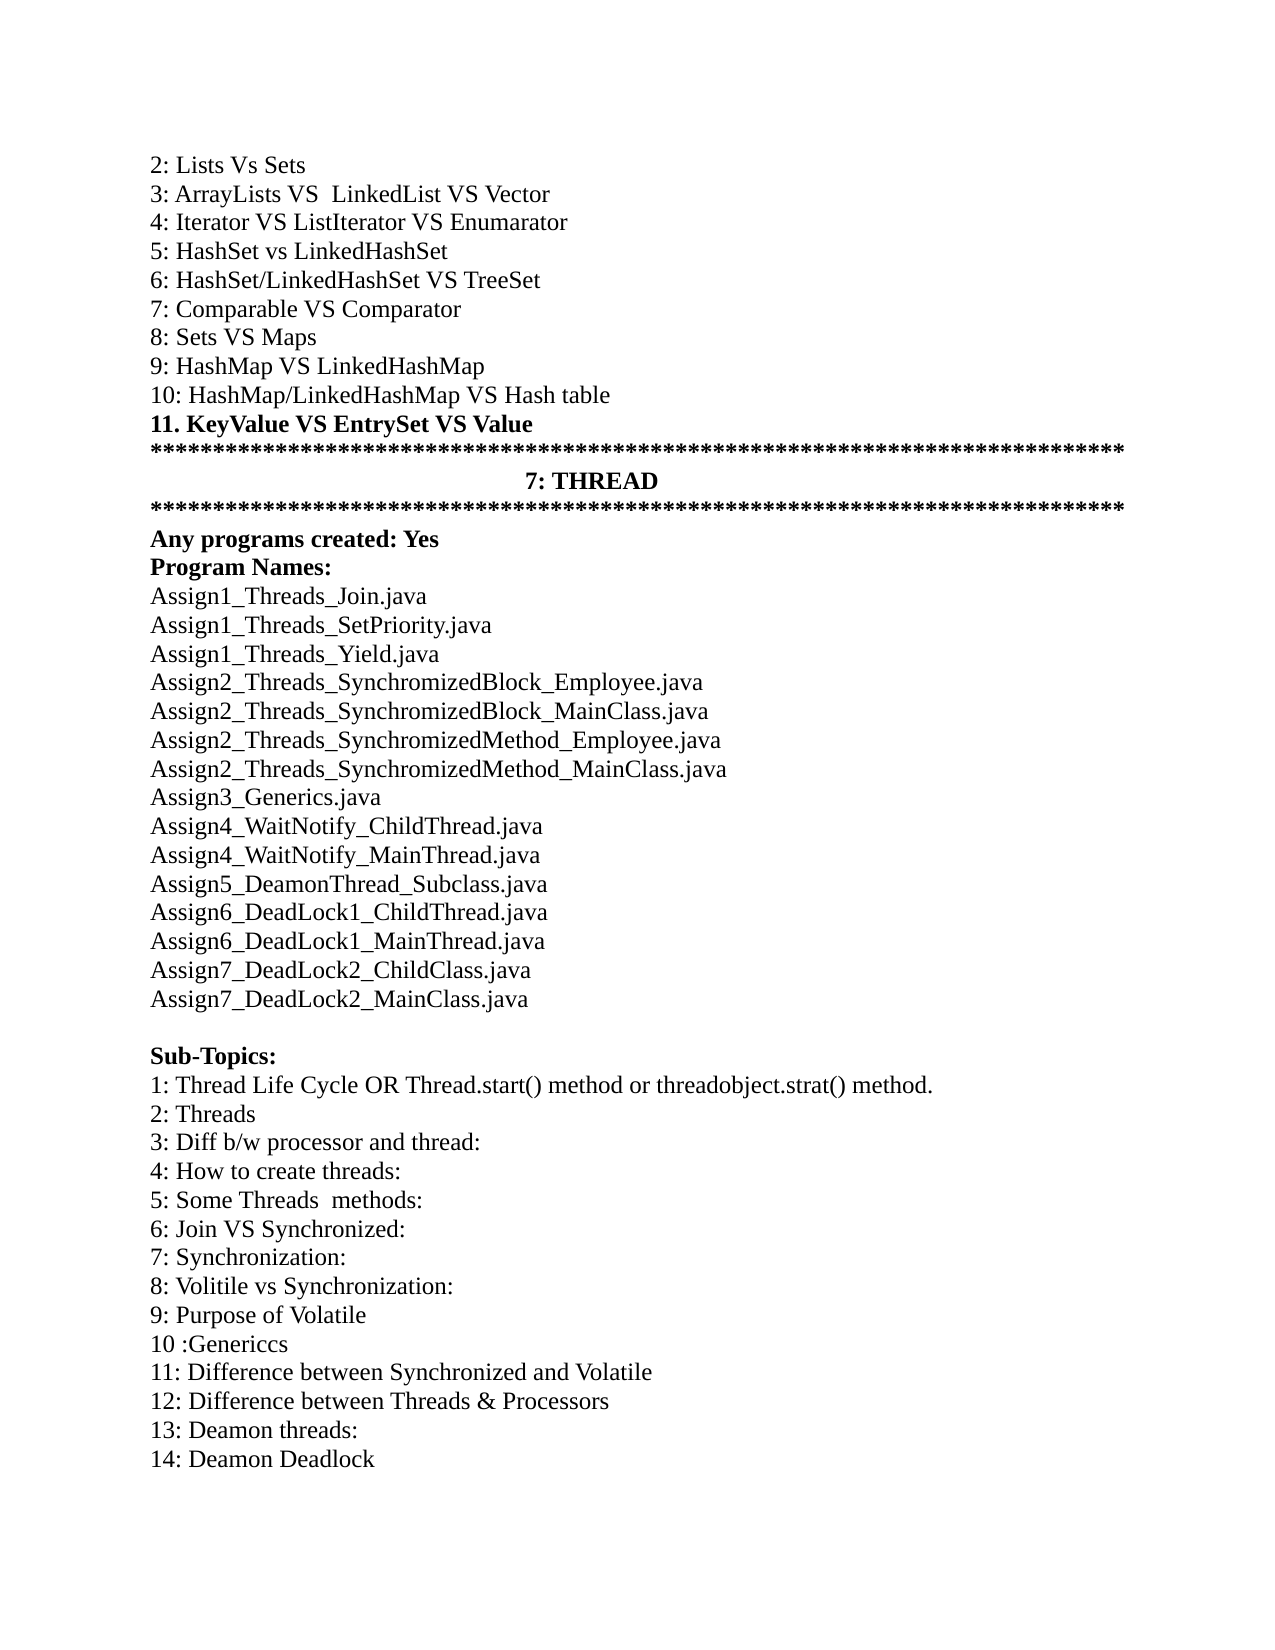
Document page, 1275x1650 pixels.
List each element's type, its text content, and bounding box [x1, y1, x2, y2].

text Assign2_Threads_SynchromizedBlock_Employee.java [150, 667, 1125, 696]
text 11. KeyValue VS EntrySet VS Value [150, 409, 1125, 437]
text 4: How to create threads: [150, 1156, 1125, 1185]
text ****************************************************************************** [150, 437, 1125, 466]
text 3: Diff b/w processor and thread: [150, 1127, 1125, 1156]
text Assign7_DeadLock2_ChildClass.java [150, 955, 1125, 984]
text Assign2_Threads_SynchromizedMethod_Employee.java [150, 725, 1125, 754]
text 2: Lists Vs Sets [150, 150, 1125, 179]
text 9: Purpose of Volatile [150, 1300, 1125, 1329]
text Assign4_WaitNotify_MainThread.java [150, 840, 1125, 869]
text Assign3_Generics.java [150, 782, 1125, 811]
text Assign6_DeadLock1_MainThread.java [150, 926, 1125, 955]
text 4: Iterator VS ListIterator VS Enumarator [150, 207, 1125, 236]
text Sub-Topics: [150, 1041, 1125, 1070]
text 12: Difference between Threads & Processors [150, 1386, 1125, 1415]
text 8: Sets VS Maps [150, 322, 1125, 351]
text Assign6_DeadLock1_ChildThread.java [150, 897, 1125, 926]
text 13: Deamon threads: [150, 1415, 1125, 1444]
text 8: Volitile vs Synchronization: [150, 1271, 1125, 1300]
text Assign1_Threads_Join.java [150, 581, 1125, 610]
text 7: Synchronization: [150, 1242, 1125, 1271]
text 10 :Genericcs [150, 1329, 1125, 1357]
text 6: HashSet/LinkedHashSet VS TreeSet [150, 265, 1125, 294]
text Assign2_Threads_SynchromizedBlock_MainClass.java [150, 696, 1125, 725]
text Assign5_DeamonThread_Subclass.java [150, 869, 1125, 897]
text ****************************************************************************** [150, 495, 1125, 524]
text Assign1_Threads_SetPriority.java [150, 610, 1125, 639]
text 5: Some Threads methods: [150, 1185, 1125, 1214]
text 5: HashSet vs LinkedHashSet [150, 236, 1125, 265]
text 2: Threads [150, 1099, 1125, 1127]
text 1: Thread Life Cycle OR Thread.start() method or threadobject.strat() method. [150, 1070, 1125, 1099]
text 9: HashMap VS LinkedHashMap [150, 351, 1125, 380]
text Assign7_DeadLock2_MainClass.java [150, 984, 1125, 1012]
text Any programs created: Yes [150, 524, 1125, 552]
text Assign2_Threads_SynchromizedMethod_MainClass.java [150, 754, 1125, 782]
text 11: Difference between Synchronized and Volatile [150, 1357, 1125, 1386]
text 14: Deamon Deadlock [150, 1444, 1125, 1472]
text 10: HashMap/LinkedHashMap VS Hash table [150, 380, 1125, 409]
text Assign4_WaitNotify_ChildThread.java [150, 811, 1125, 840]
text Program Names: [150, 552, 1125, 581]
text Assign1_Threads_Yield.java [150, 639, 1125, 667]
text 7: Comparable VS Comparator [150, 294, 1125, 322]
text 7: THREAD [150, 466, 1125, 495]
text 6: Join VS Synchronized: [150, 1214, 1125, 1242]
text 3: ArrayLists VS LinkedList VS Vector [150, 179, 1125, 207]
